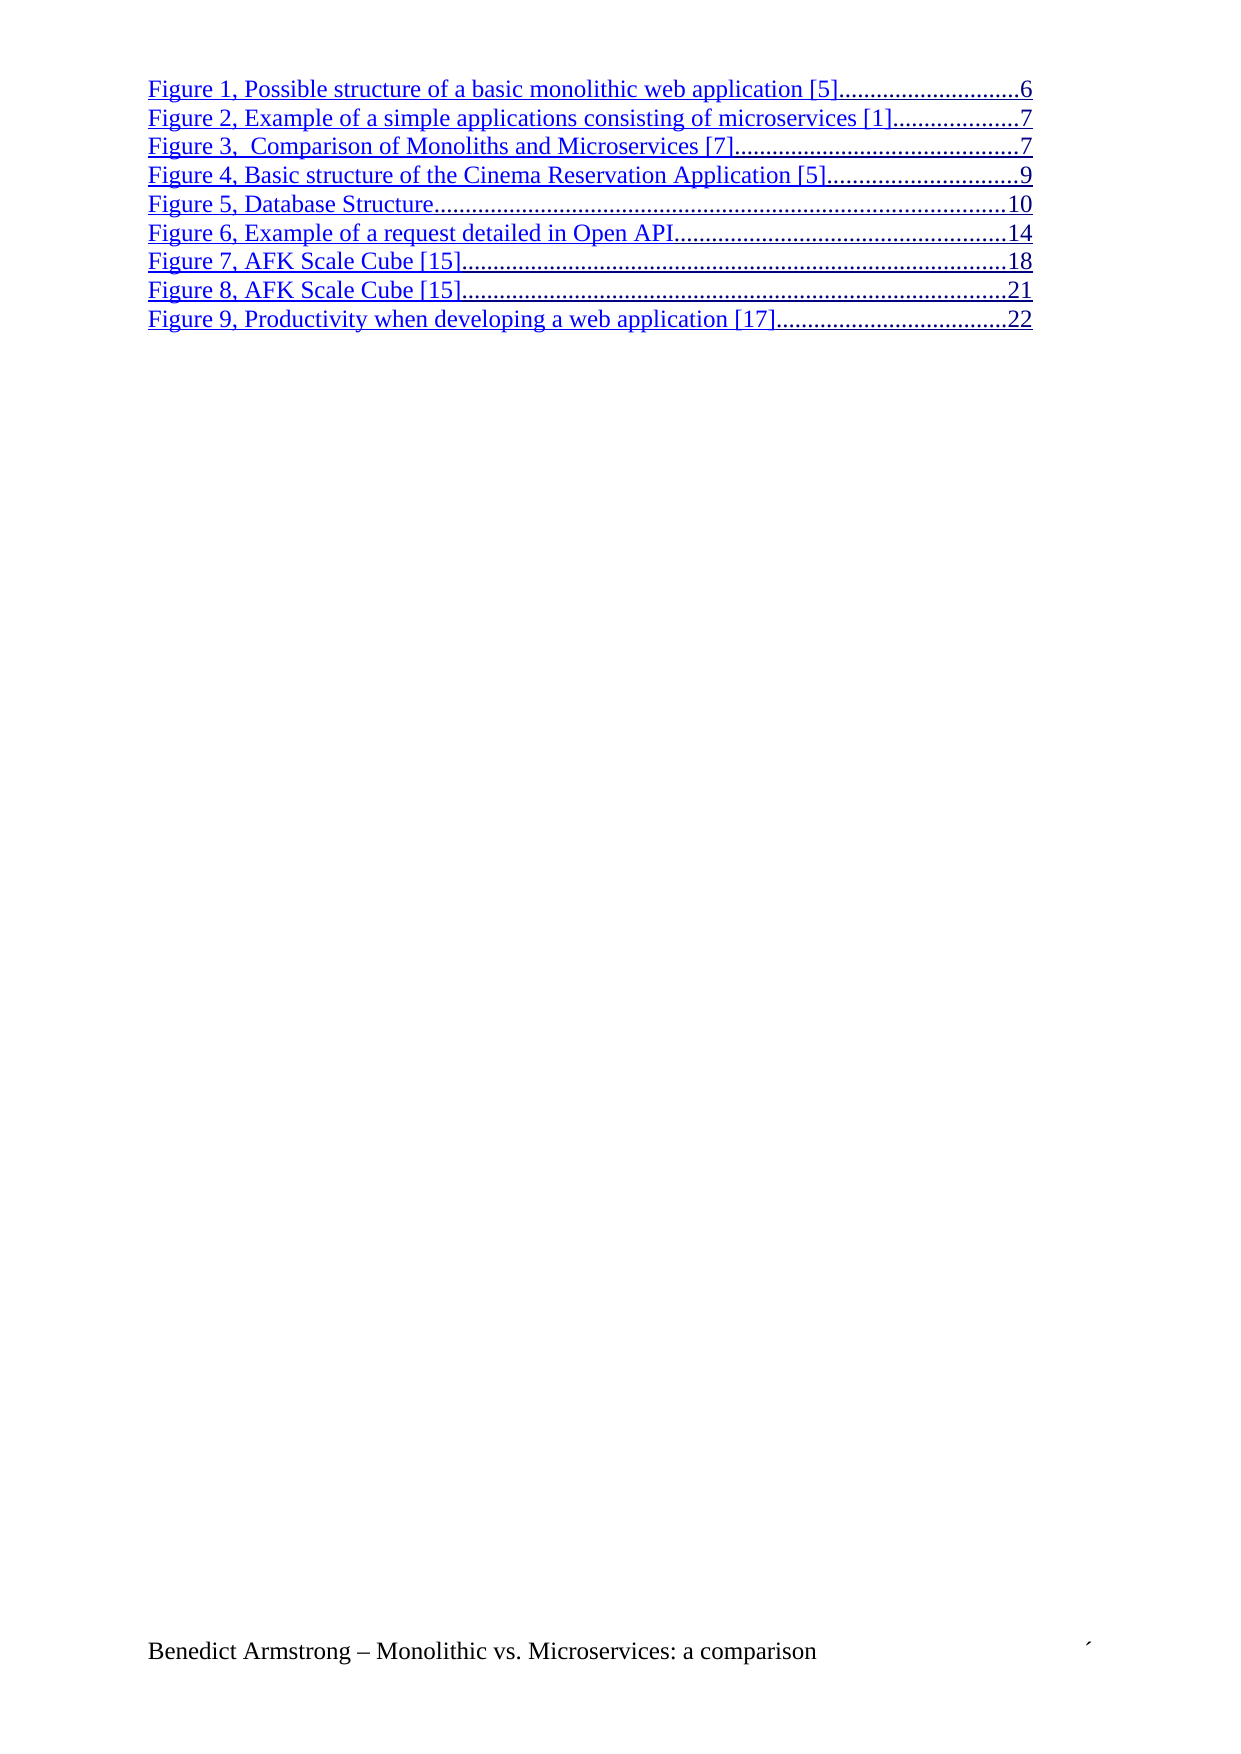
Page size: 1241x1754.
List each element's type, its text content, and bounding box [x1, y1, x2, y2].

text Figure 4, Basic structure of the Cinema Reservation Application [5] 9 [148, 160, 1092, 189]
text Figure 9, Productivity when developing a web application [17] 22 [148, 304, 1092, 333]
text Figure 3, Comparison of Monoliths and Microservices [7] 7 [148, 131, 1092, 160]
text Figure 7, AFK Scale Cube [15] 18 [148, 246, 1092, 275]
text Figure 6, Example of a request detailed in Open API 14 [148, 218, 1092, 246]
text Figure 2, Example of a simple applications consisting of microservices [1] 7 [148, 103, 1092, 131]
text Figure 8, AFK Scale Cube [15] 21 [148, 275, 1092, 304]
text Figure 5, Database Structure 10 [148, 189, 1092, 218]
text Figure 1, Possible structure of a basic monolithic web application [5] 6 [148, 74, 1092, 103]
